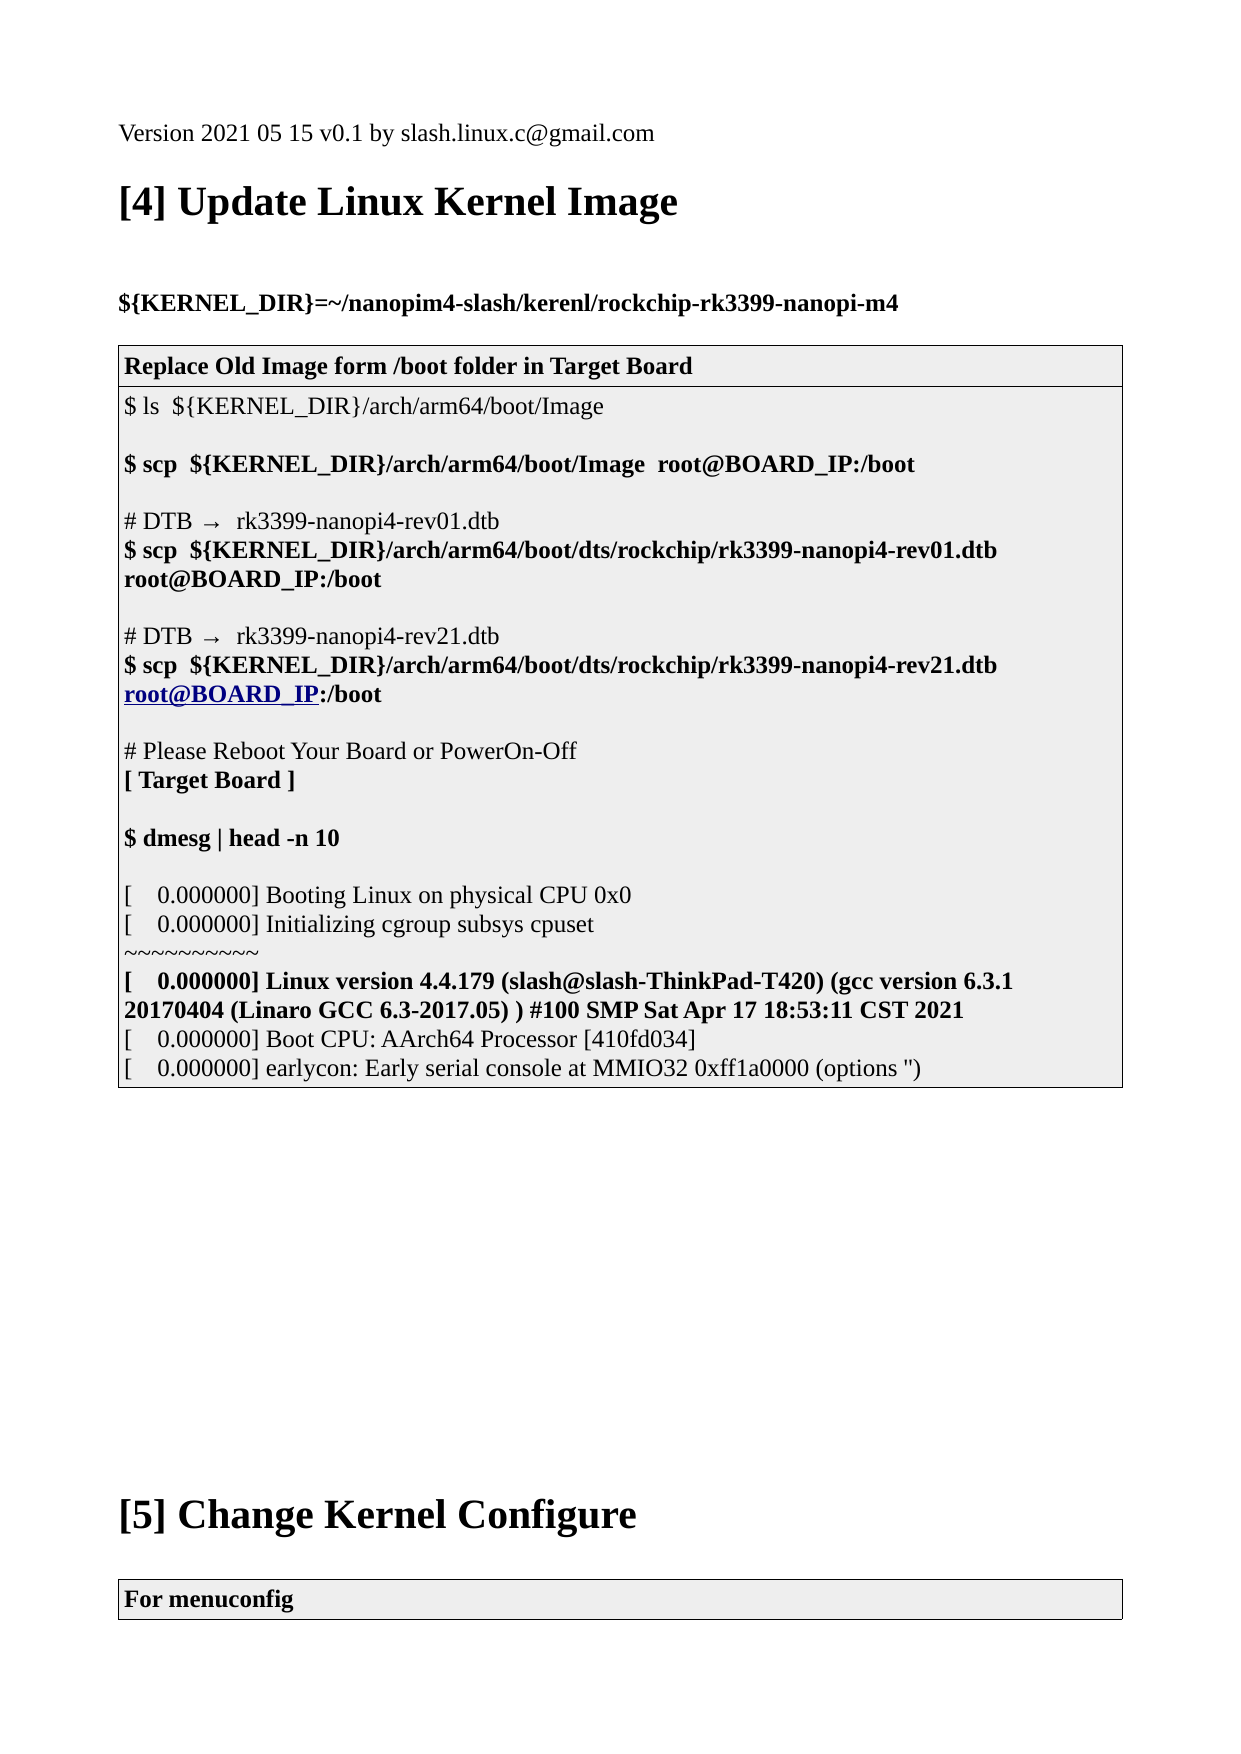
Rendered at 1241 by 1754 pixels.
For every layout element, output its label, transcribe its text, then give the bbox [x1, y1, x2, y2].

table_cell $ ls ${KERNEL_DIR}/arch/arm64/boot/Image $ scp ${KERNEL_DIR}/arch/arm64/boot/Image root@BOARD_IP:/boot # DTB → rk3399-nanopi4-rev01.dtb $ scp ${KERNEL_DIR}/arch/arm64/boot/dts/rockchip/rk3399-nanopi4-rev01.dtb root@BOARD_IP:/boot # DTB → rk3399-nanopi4-rev21.dtb $ scp ${KERNEL_DIR}/arch/arm64/boot/dts/rockchip/rk3399-nanopi4-rev21.dtb root@BOARD_IP:/boot # Please Reboot Your Board or PowerOn-Off [ Target Board ] $ dmesg | head -n 10 [ 0.000000] Booting Linux on physical CPU 0x0 [ 0.000000] Initializing cgroup subsys cpuset ~~~~~~~~~~ [ 0.000000] Linux version 4.4.179 (slash@slash-ThinkPad-T420) (gcc version 6.3.1 20170404 (Linaro GCC 6.3-2017.05) ) #100 SMP Sat Apr 17 18:53:11 CST 2021 [ 0.000000] Boot CPU: AArch64 Processor [410fd034] [ 0.000000] earlycon: Early serial console at MMIO32 0xff1a0000 (options '') [119, 387, 1122, 1087]
text ${KERNEL_DIR}=~/nanopim4-slash/kerenl/rockchip-rk3399-nanopi-m4 [118, 288, 1122, 317]
table_header For menuconfig [119, 1580, 1122, 1619]
subtitle [5] Change Kernel Configure [118, 1489, 1122, 1537]
table_header Replace Old Image form /boot folder in Target Board [119, 346, 1122, 386]
subtitle [4] Update Linux Kernel Image [118, 176, 1122, 224]
